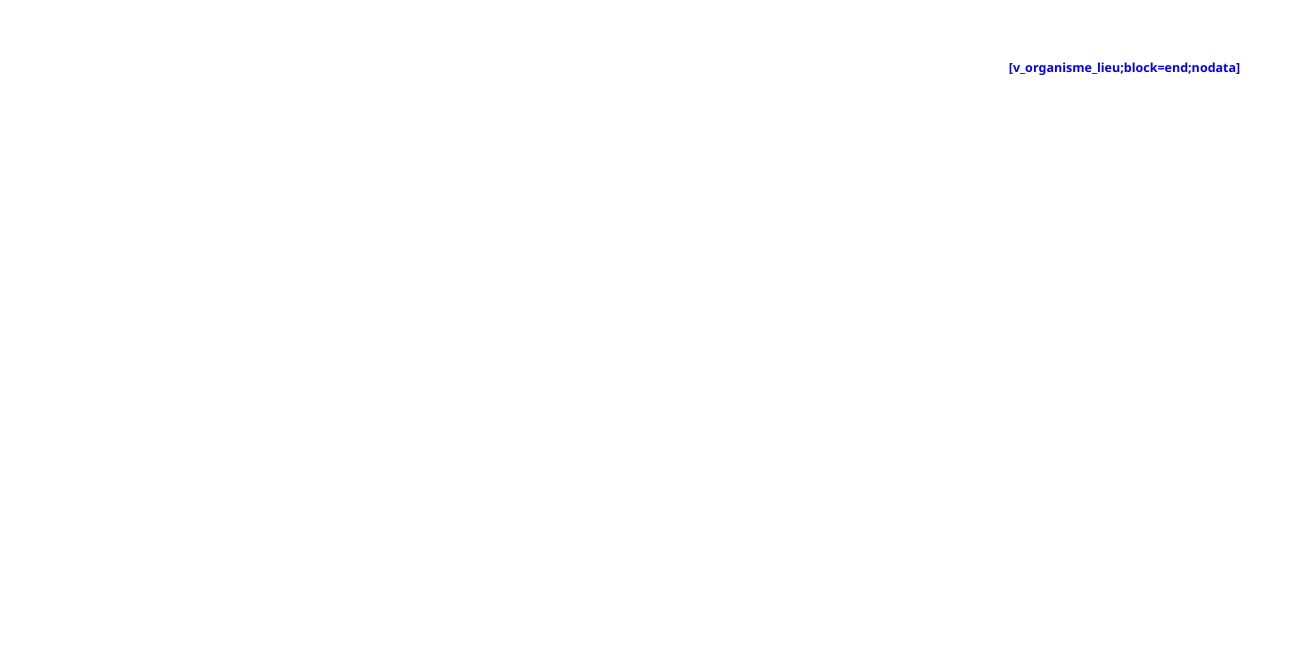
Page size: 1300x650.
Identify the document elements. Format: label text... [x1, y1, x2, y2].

text [v_organisme_lieu;block=end;nodata] [59, 59, 1240, 76]
